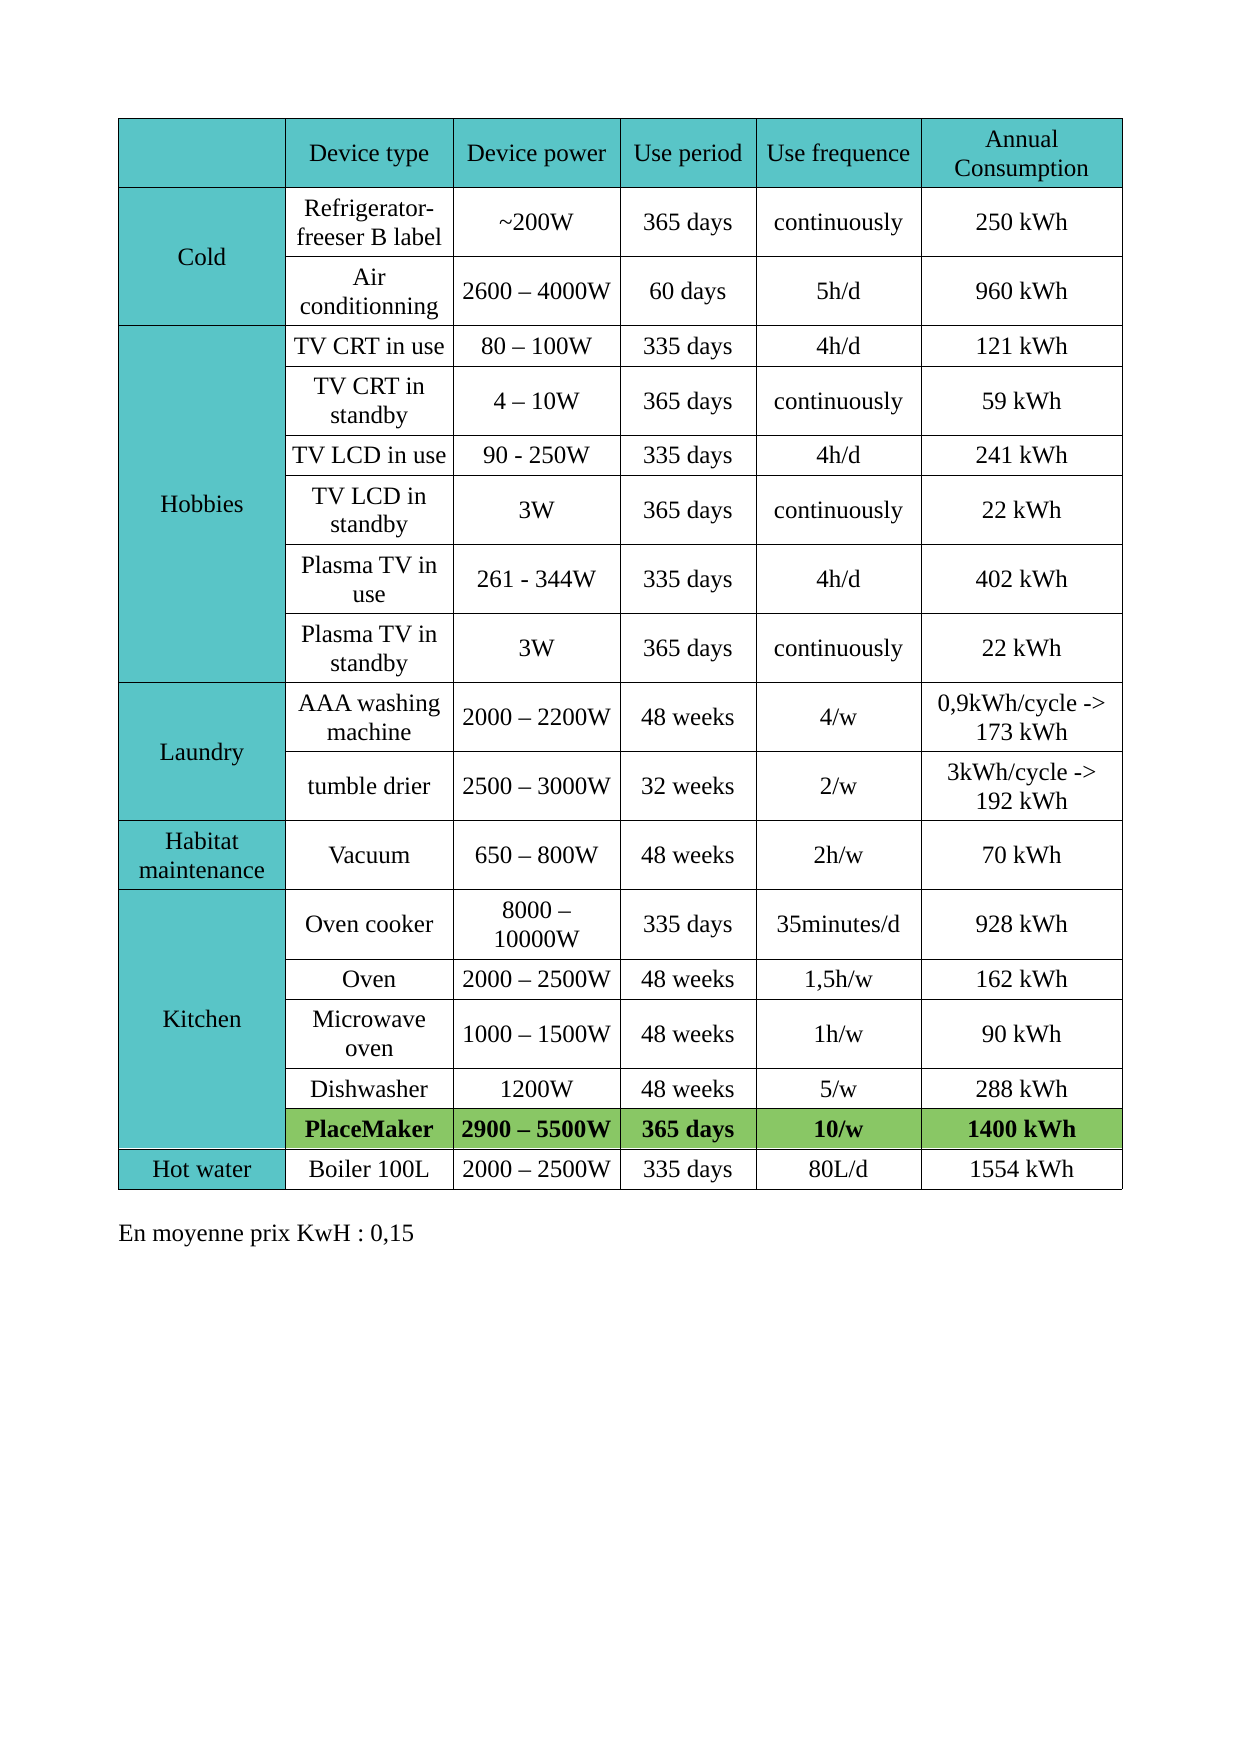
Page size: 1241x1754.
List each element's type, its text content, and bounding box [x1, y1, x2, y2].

table_cell 261 - 344W [454, 545, 620, 613]
table_cell 2000 – 2500W [454, 960, 620, 999]
table_cell Refrigerator-freeser B label [286, 188, 453, 256]
table_cell Boiler 100L [286, 1150, 453, 1189]
table_cell 90 kWh [922, 1000, 1122, 1068]
table_cell 365 days [621, 614, 756, 682]
table_cell 2000 – 2200W [454, 683, 620, 751]
table_cell 960 kWh [922, 257, 1122, 325]
table_cell 4 – 10W [454, 367, 620, 435]
table_cell Vacuum [286, 821, 453, 889]
table_cell 1,5h/w [757, 960, 921, 999]
table_cell 48 weeks [621, 683, 756, 751]
table_cell 0,9kWh/cycle -> 173 kWh [922, 683, 1122, 751]
table_cell Air conditionning [286, 257, 453, 325]
table_cell 928 kWh [922, 890, 1122, 958]
table_cell TV LCD in use [286, 436, 453, 475]
table_cell 2500 – 3000W [454, 752, 620, 820]
table_cell 35minutes/d [757, 890, 921, 958]
table_cell Habitat maintenance [119, 821, 285, 889]
table_cell 335 days [621, 436, 756, 475]
table_cell 250 kWh [922, 188, 1122, 256]
table_cell 2000 – 2500W [454, 1150, 620, 1189]
table_cell Dishwasher [286, 1069, 453, 1108]
table_header [119, 119, 285, 187]
table_cell 335 days [621, 326, 756, 366]
table_cell 80L/d [757, 1150, 921, 1189]
table_cell Microwave oven [286, 1000, 453, 1068]
table_header Device power [454, 119, 620, 187]
table_cell 365 days [621, 1109, 756, 1148]
table_cell 2900 – 5500W [454, 1109, 620, 1148]
table_cell 22 kWh [922, 476, 1122, 544]
table_cell 335 days [621, 545, 756, 613]
table_cell 48 weeks [621, 821, 756, 889]
table_cell 5/w [757, 1069, 921, 1108]
table_cell Oven [286, 960, 453, 999]
table_cell Cold [119, 188, 285, 325]
table_cell 335 days [621, 890, 756, 958]
table_header Use frequence [757, 119, 921, 187]
table_cell 162 kWh [922, 960, 1122, 999]
table_header Annual Consumption [922, 119, 1122, 187]
table_cell 8000 – 10000W [454, 890, 620, 958]
table_cell 2h/w [757, 821, 921, 889]
table_cell 1h/w [757, 1000, 921, 1068]
table_cell 32 weeks [621, 752, 756, 820]
table_cell 241 kWh [922, 436, 1122, 475]
table_cell 1400 kWh [922, 1109, 1122, 1148]
table_cell 5h/d [757, 257, 921, 325]
table_cell 59 kWh [922, 367, 1122, 435]
table_cell 2600 – 4000W [454, 257, 620, 325]
table_cell 335 days [621, 1150, 756, 1189]
table_cell 22 kWh [922, 614, 1122, 682]
table_cell 365 days [621, 476, 756, 544]
table_cell 402 kWh [922, 545, 1122, 613]
table_cell 48 weeks [621, 1069, 756, 1108]
table_cell 3W [454, 614, 620, 682]
table_cell Oven cooker [286, 890, 453, 958]
table_cell 365 days [621, 188, 756, 256]
table_cell 90 - 250W [454, 436, 620, 475]
table_cell 1000 – 1500W [454, 1000, 620, 1068]
table_cell 365 days [621, 367, 756, 435]
table_cell Hobbies [119, 326, 285, 682]
table_header Device type [286, 119, 453, 187]
table_cell ~200W [454, 188, 620, 256]
table_cell 3W [454, 476, 620, 544]
table_cell 70 kWh [922, 821, 1122, 889]
table_cell TV LCD in standby [286, 476, 453, 544]
table_header Use period [621, 119, 756, 187]
table_cell TV CRT in use [286, 326, 453, 366]
table_cell 4h/d [757, 326, 921, 366]
table_cell 4h/d [757, 545, 921, 613]
table_cell continuously [757, 476, 921, 544]
table_cell 3kWh/cycle -> 192 kWh [922, 752, 1122, 820]
table_cell 650 – 800W [454, 821, 620, 889]
table_cell 10/w [757, 1109, 921, 1148]
table_cell continuously [757, 367, 921, 435]
table_cell Hot water [119, 1150, 285, 1189]
table_cell continuously [757, 614, 921, 682]
table_cell AAA washing machine [286, 683, 453, 751]
table_cell 48 weeks [621, 960, 756, 999]
table_cell 48 weeks [621, 1000, 756, 1068]
table_cell 60 days [621, 257, 756, 325]
table_cell continuously [757, 188, 921, 256]
table_cell 121 kWh [922, 326, 1122, 366]
table_cell 4h/d [757, 436, 921, 475]
table_cell 4/w [757, 683, 921, 751]
table_cell Laundry [119, 683, 285, 820]
table_cell Kitchen [119, 890, 285, 1148]
table_cell 1554 kWh [922, 1150, 1122, 1189]
table_cell 2/w [757, 752, 921, 820]
table_cell Plasma TV in use [286, 545, 453, 613]
table_cell TV CRT in standby [286, 367, 453, 435]
text En moyenne prix KwH : 0,15 [118, 1218, 1122, 1246]
table_cell tumble drier [286, 752, 453, 820]
table_cell PlaceMaker [286, 1109, 453, 1148]
table_cell 288 kWh [922, 1069, 1122, 1108]
table_cell 80 – 100W [454, 326, 620, 366]
table_cell Plasma TV in standby [286, 614, 453, 682]
table_cell 1200W [454, 1069, 620, 1108]
